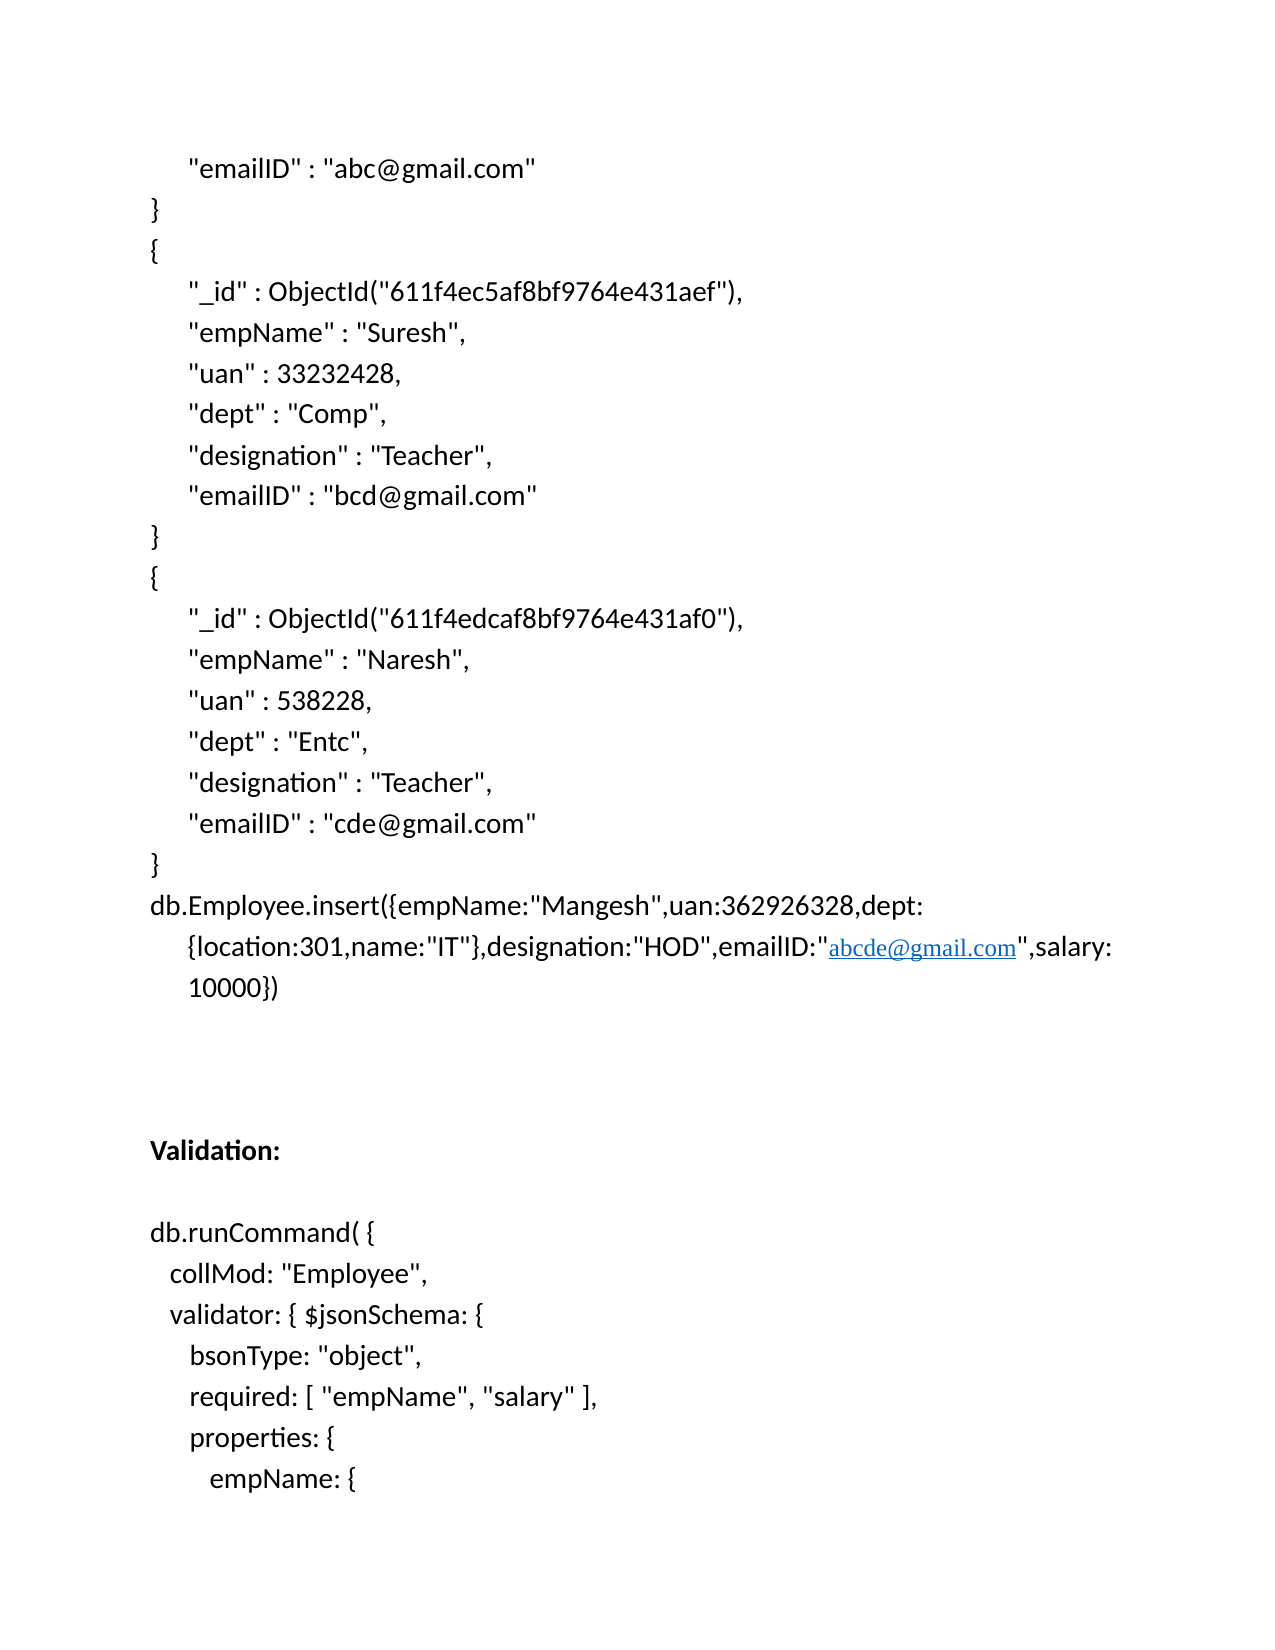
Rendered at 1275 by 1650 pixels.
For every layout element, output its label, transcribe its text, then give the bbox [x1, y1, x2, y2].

text "_id" : ObjectId("611f4ec5af8bf9764e431aef"), [150, 273, 1125, 308]
text "empName" : "Suresh", [150, 314, 1125, 349]
text "designation" : "Teacher", [150, 764, 1125, 800]
text db.Employee.insert({empName:"Mangesh",uan:362926328,dept:{location:301,name:"IT"},designation:"HOD",emailID:"abcde@gmail.com",salary:10000}) [150, 887, 1125, 1004]
text properties: { [150, 1419, 1125, 1455]
text "dept" : "Entc", [150, 723, 1125, 759]
text "emailID" : "abc@gmail.com" [150, 150, 1125, 186]
text bsonType: "object", [150, 1337, 1125, 1373]
text required: [ "empName", "salary" ], [150, 1378, 1125, 1414]
text "_id" : ObjectId("611f4edcaf8bf9764e431af0"), [150, 600, 1125, 636]
text { [150, 559, 1125, 595]
text "designation" : "Teacher", [150, 437, 1125, 472]
text Validation: [150, 1132, 1125, 1168]
text } [150, 846, 1125, 882]
text db.runCommand( { [150, 1214, 1125, 1250]
text "dept" : "Comp", [150, 396, 1125, 431]
text } [150, 518, 1125, 554]
text "empName" : "Naresh", [150, 641, 1125, 677]
text } [150, 191, 1125, 227]
text "emailID" : "cde@gmail.com" [150, 805, 1125, 841]
text collMod: "Employee", [150, 1255, 1125, 1291]
text "emailID" : "bcd@gmail.com" [150, 477, 1125, 513]
text { [150, 232, 1125, 267]
text "uan" : 538228, [150, 682, 1125, 718]
text "uan" : 33232428, [150, 355, 1125, 390]
text validator: { $jsonSchema: { [150, 1296, 1125, 1332]
text empName: { [150, 1460, 1125, 1496]
